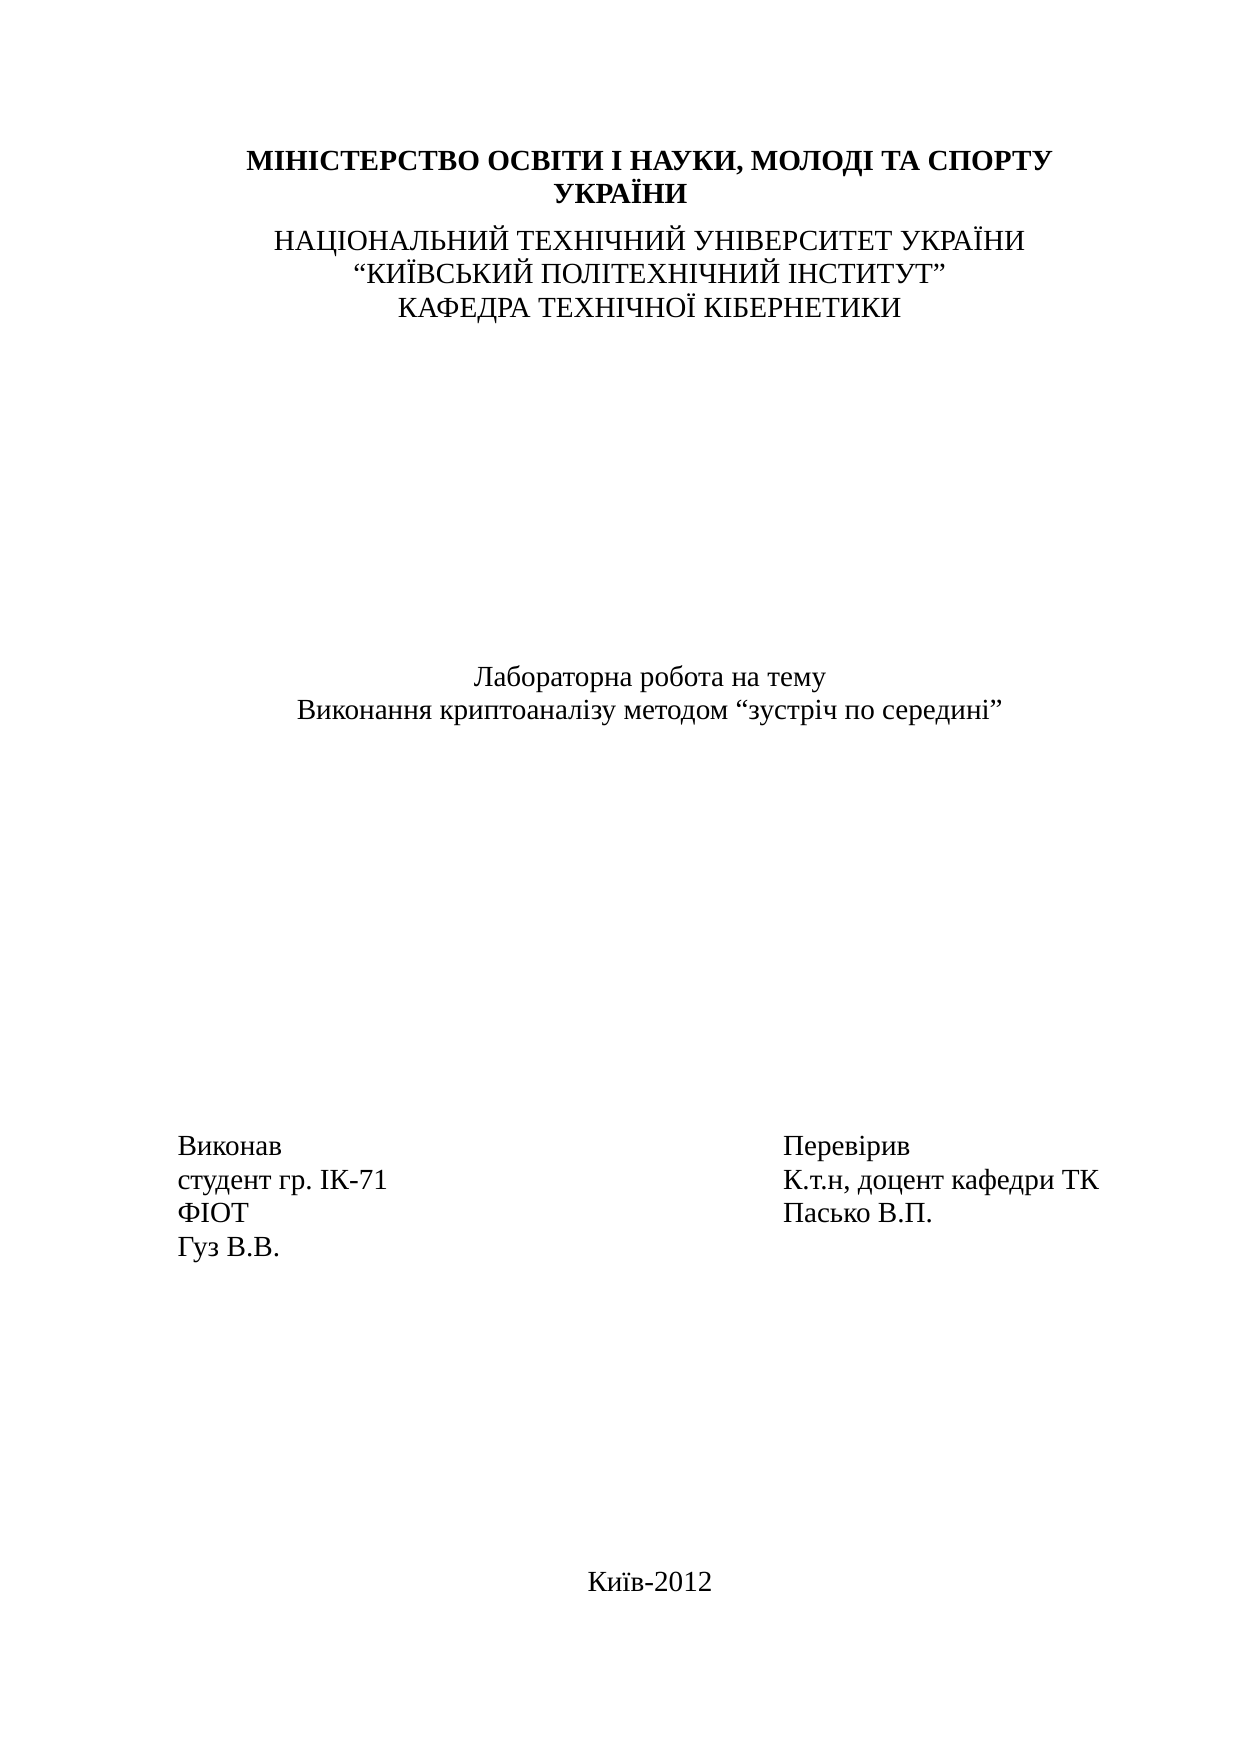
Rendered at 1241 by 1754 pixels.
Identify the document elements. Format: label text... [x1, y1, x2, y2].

text ФІОТ Пасько В.П. [118, 1195, 1122, 1229]
text КАФЕДРА ТЕХНІЧНОЇ КІБЕРНЕТИКИ [118, 290, 1122, 323]
text НАЦІОНАЛЬНИЙ ТЕХНІЧНИЙ УНІВЕРСИТЕТ УКРАЇНИ [118, 223, 1122, 256]
text “КИЇВСЬКИЙ ПОЛІТЕХНІЧНИЙ ІНСТИТУТ” [118, 256, 1122, 290]
text студент гр. ІК-71 К.т.н, доцент кафедри ТК [118, 1162, 1122, 1195]
text Виконав Перевірив [118, 1128, 1122, 1162]
subtitle МІНІСТЕРСТВО OСВІТИ І НАУКИ, МОЛОДІ ТА СПОРТУ УКРАЇНИ [118, 143, 1122, 210]
text Лабораторна робота на тему [118, 659, 1122, 692]
text Виконання криптоаналізу методом “зустріч по середині” [118, 692, 1122, 726]
text Київ-2012 [118, 1564, 1122, 1598]
text Гуз В.В. [118, 1229, 1122, 1262]
